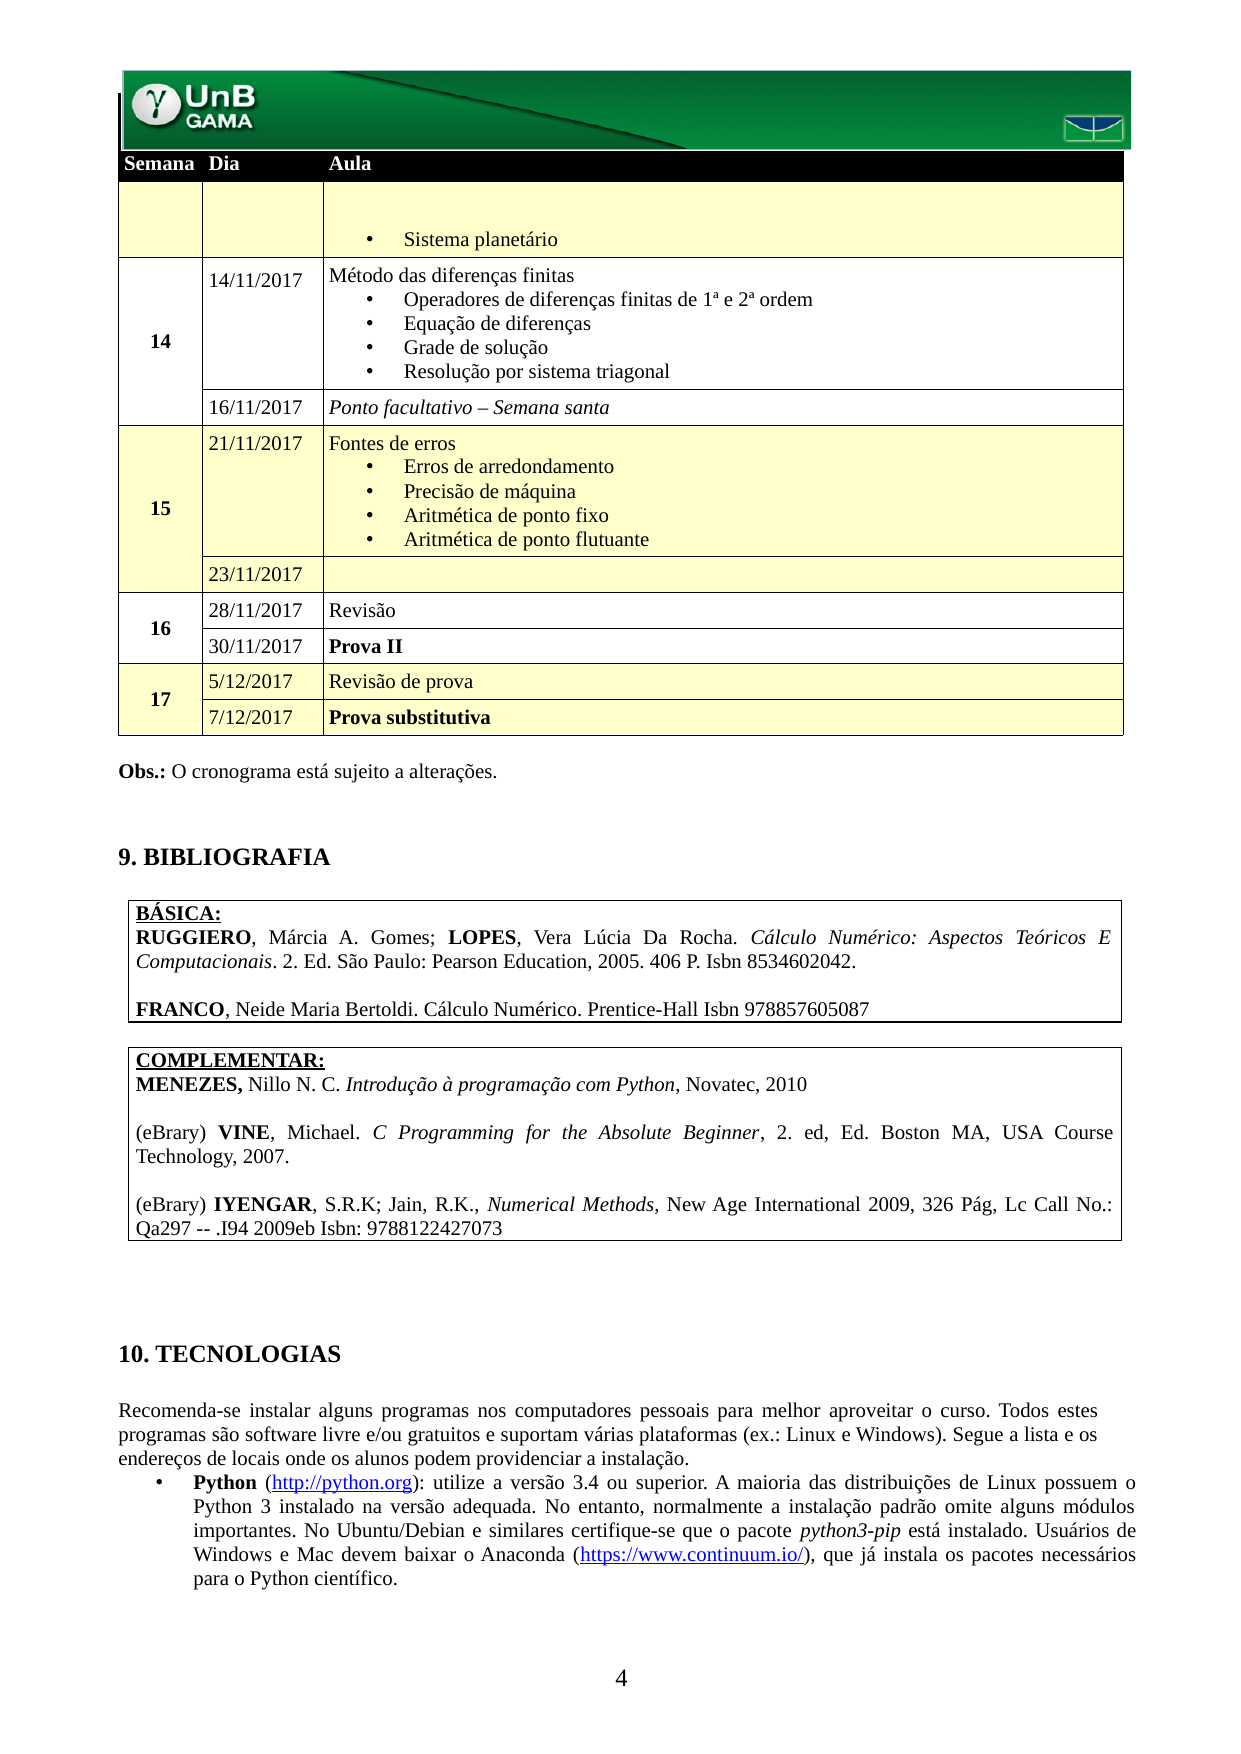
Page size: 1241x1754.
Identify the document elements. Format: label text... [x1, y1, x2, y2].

table_cell 5/12/2017 [203, 664, 323, 699]
table_cell Prova II [324, 629, 1123, 663]
table_cell 16/11/2017 [203, 390, 323, 424]
table_header BÁSICA: [129, 901, 1121, 925]
table_cell MENEZES, Nillo N. C. Introdução à programação com Python, Novatec, 2010 (eBrary) VINE, Michael. C Programming for the Absolute Beginner, 2. ed, Ed. Boston MA, USA Course Technology, 2007. (eBrary) IYENGAR, S.R.K; Jain, R.K., Numerical Methods, New Age International 2009, 326 Pág, Lc Call No.: Qa297 -- .I94 2009eb Isbn: 9788122427073 [129, 1072, 1121, 1240]
table_cell Fontes de erros Erros de arredondamento Precisão de máquina Aritmética de ponto fixo Aritmética de ponto flutuante [324, 426, 1123, 556]
table_cell 14/11/2017 [203, 258, 323, 389]
text Obs.: O cronograma está sujeito a alterações. [118, 759, 1137, 783]
table_cell 17 [119, 664, 202, 734]
table_cell 30/11/2017 [203, 629, 323, 663]
table_cell Ponto facultativo – Semana santa [324, 390, 1123, 424]
table_cell 14 [119, 258, 202, 424]
table_cell [324, 557, 1123, 592]
picture [122, 70, 1132, 150]
table_cell Revisão de prova [324, 664, 1123, 699]
table_cell 7/12/2017 [203, 700, 323, 734]
table_header Aula [324, 151, 1123, 181]
table_header Dia [203, 151, 323, 181]
text Recomenda-se instalar alguns programas nos computadores pessoais para melhor aproveitar o curso. Todos estes programas são software livre e/ou gratuitos e suportam várias plataformas (ex.: Linux e Windows). Segue a lista e os endereços de locais onde os alunos podem providenciar a instalação. [118, 1398, 1099, 1470]
table_cell [203, 182, 323, 257]
list Python (http://python.org): utilize a versão 3.4 ou superior. A maioria das distribuições de Linux possuem o Python 3 instalado na versão adequada. No entanto, normalmente a instalação padrão omite alguns módulos importantes. No Ubuntu/Debian e similares certifique-se que o pacote python3-pip está instalado. Usuários de Windows e Mac devem baixar o Anaconda (https://www.continuum.io/), que já instala os pacotes necessários para o Python científico. [156, 1470, 1137, 1590]
table_cell 23/11/2017 [203, 557, 323, 592]
table_cell 28/11/2017 [203, 593, 323, 628]
table_cell [119, 182, 202, 257]
table_cell Prova substitutiva [324, 700, 1123, 734]
subtitle 9. BIBLIOGRAFIA [118, 842, 1137, 871]
table_header Semana [119, 94, 202, 181]
table_cell 21/11/2017 [203, 426, 323, 556]
table_cell 15 [119, 426, 202, 592]
table_cell 16 [119, 593, 202, 663]
table_cell Revisão [324, 593, 1123, 628]
table_cell Método das diferenças finitas Operadores de diferenças finitas de 1ª e 2ª ordem Equação de diferenças Grade de solução Resolução por sistema triagonal [324, 258, 1123, 389]
subtitle 10. Tecnologias [118, 1339, 1099, 1368]
table_cell Aplicações a sistemas físicos Simulação de um sistema físico Sistema planetário [324, 182, 1123, 257]
table_cell RUGGIERO, Márcia A. Gomes; LOPES, Vera Lúcia Da Rocha. Cálculo Numérico: Aspectos Teóricos E Computacionais. 2. Ed. São Paulo: Pearson Education, 2005. 406 P. Isbn 8534602042. FRANCO, Neide Maria Bertoldi. Cálculo Numérico. Prentice-Hall Isbn 978857605087 [129, 925, 1121, 1021]
table_header COMPLEMENTAR: [129, 1048, 1121, 1072]
